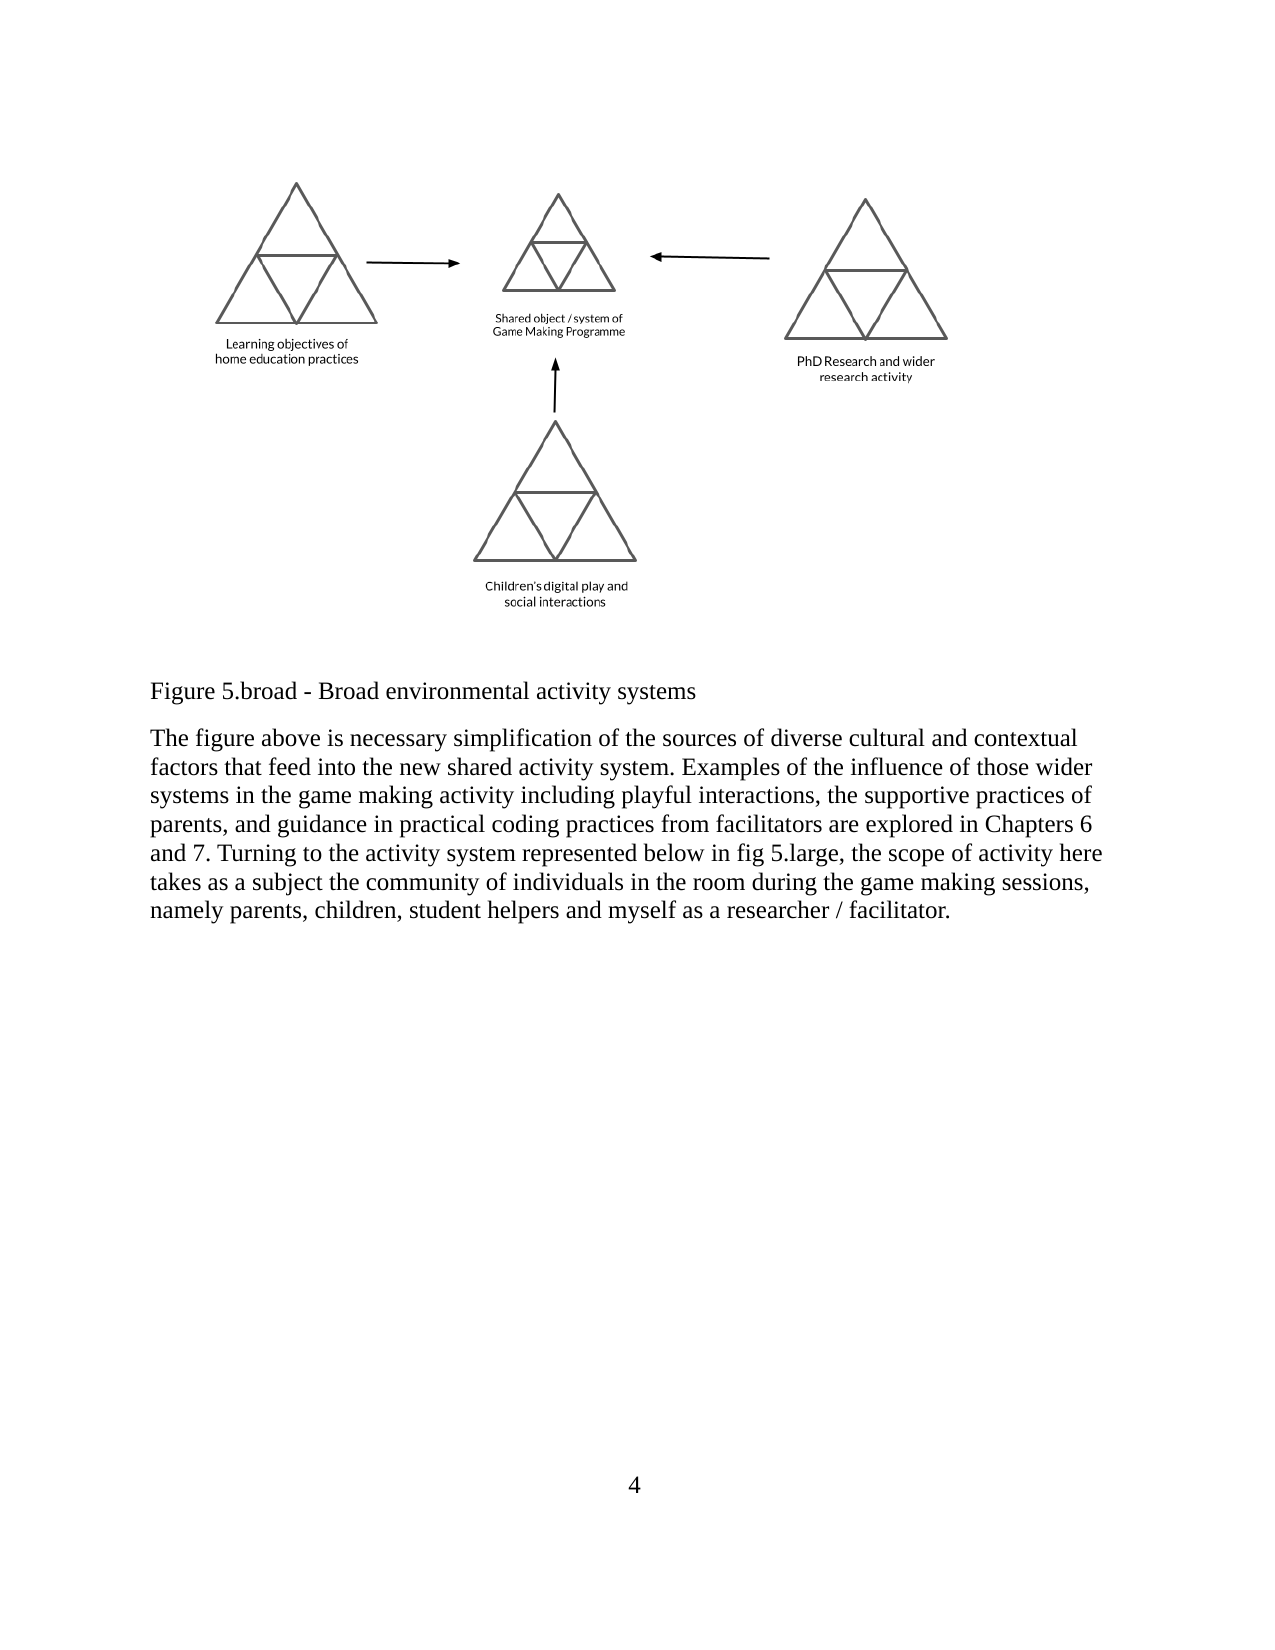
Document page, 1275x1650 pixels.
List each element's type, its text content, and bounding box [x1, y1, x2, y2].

text The figure above is necessary simplification of the sources of diverse cultural and contextual factors that feed into the new shared activity system. Examples of the influence of those wider systems in the game making activity including playful interactions, the supportive practices of parents, and guidance in practical coding practices from facilitators are explored in Chapters 6 and 7. Turning to the activity system represented below in fig 5.large, the scope of activity here takes as a subject the community of individuals in the room during the game making sessions, namely parents, children, student helpers and myself as a researcher / facilitator. [150, 723, 1125, 924]
picture [150, 150, 1077, 671]
text Figure 5.broad - Broad environmental activity systems [150, 150, 1125, 705]
